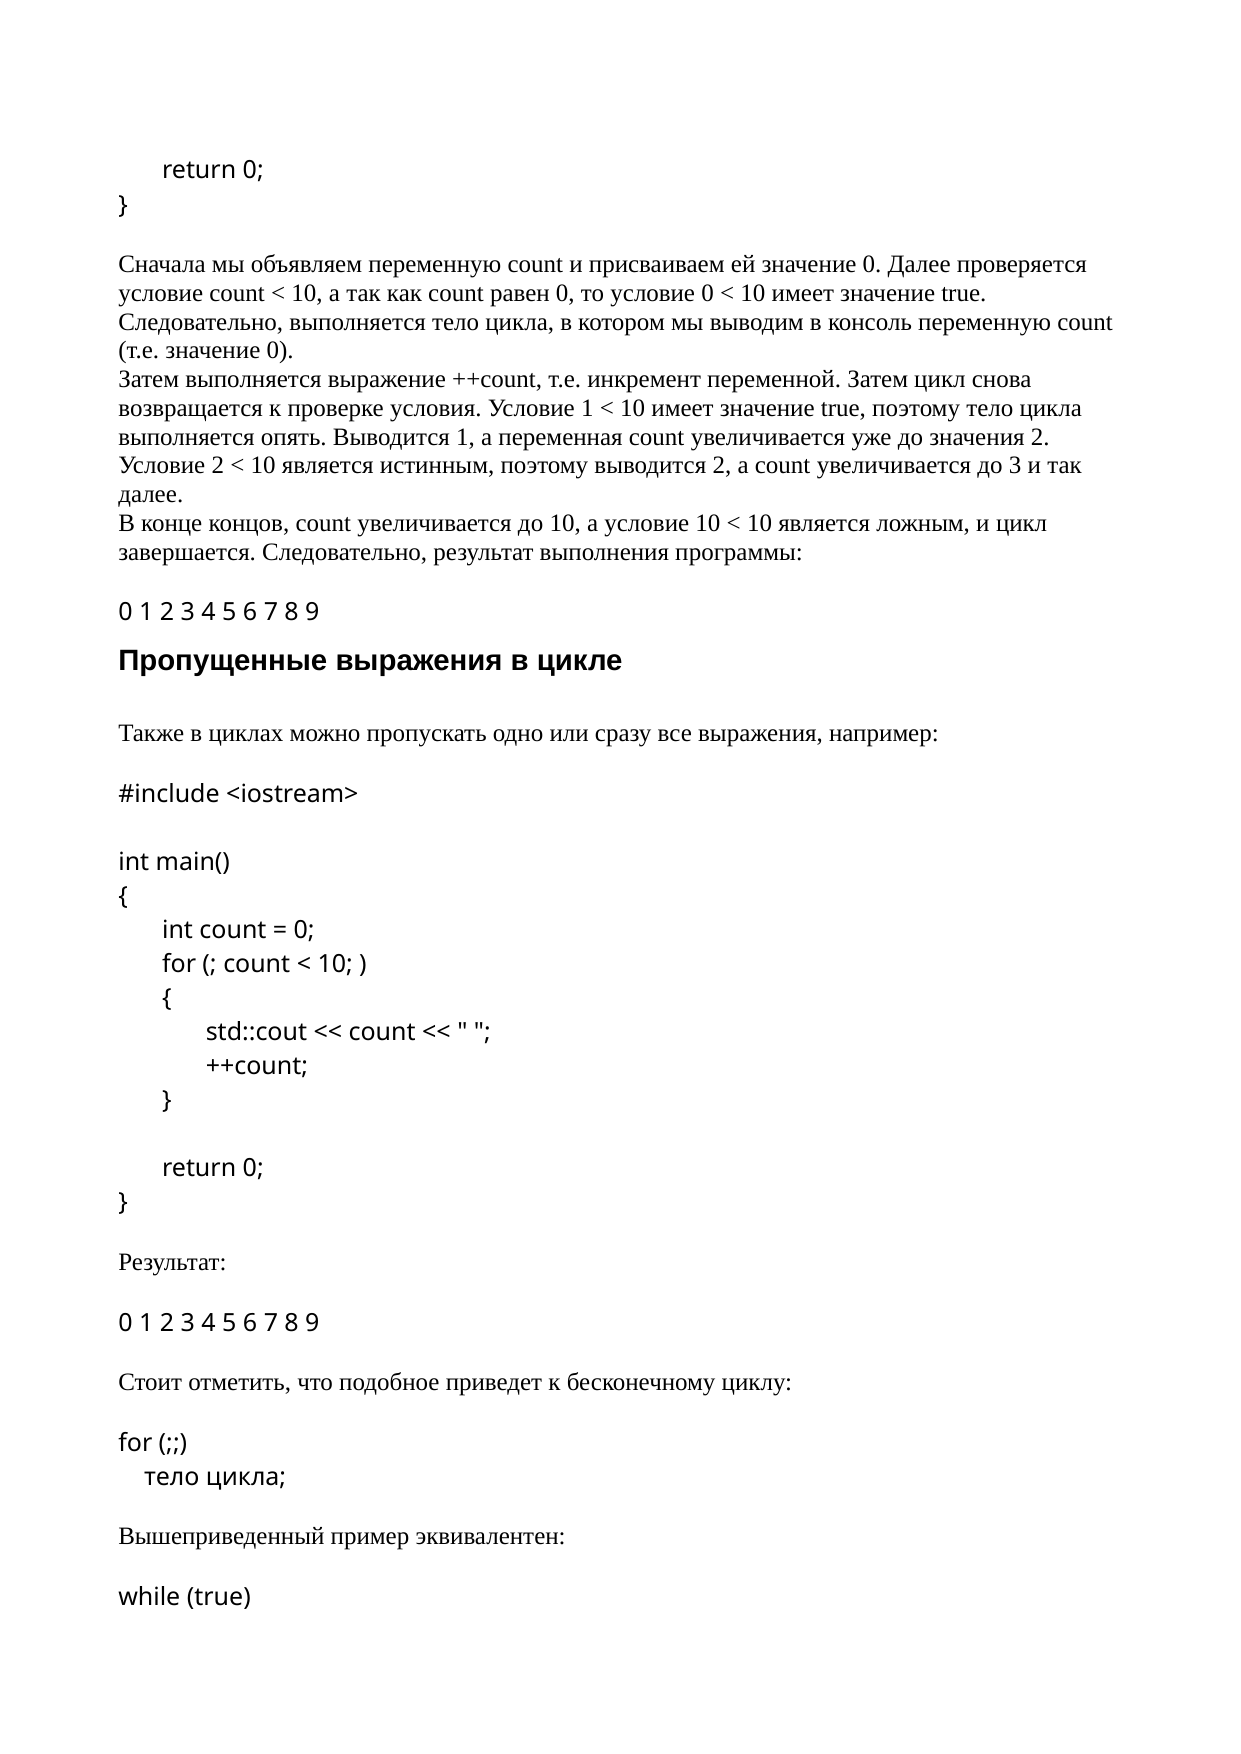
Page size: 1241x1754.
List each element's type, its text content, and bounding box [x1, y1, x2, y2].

text 0 1 2 3 4 5 6 7 8 9 [118, 594, 1122, 628]
text int main() [118, 843, 1122, 877]
text } [118, 186, 1122, 220]
text Вышеприведенный пример эквивалентен: [118, 1521, 1122, 1550]
text } [118, 1082, 1122, 1116]
text for (; count < 10; ) [118, 946, 1122, 979]
text return 0; [118, 152, 1122, 186]
text return 0; [118, 1150, 1122, 1184]
subtitle Пропущенные выражения в цикле [118, 643, 1122, 676]
text #include <iostream> [118, 775, 1122, 809]
text { [118, 877, 1122, 911]
text Результат: [118, 1247, 1122, 1276]
text for (;;) [118, 1424, 1122, 1459]
text В конце концов, count увеличивается до 10, а условие 10 < 10 является ложным, и цикл завершается. Следовательно, результат выполнения программы: [118, 508, 1122, 565]
text тело цикла; [118, 1459, 1122, 1493]
text while (true) [118, 1579, 1122, 1613]
text Также в циклах можно пропускать одно или сразу все выражения, например: [118, 718, 1122, 746]
text Затем выполняется выражение ++count, т.е. инкремент переменной. Затем цикл снова возвращается к проверке условия. Условие 1 < 10 имеет значение true, поэтому тело цикла выполняется опять. Выводится 1, а переменная count увеличивается уже до значения 2. Условие 2 < 10 является истинным, поэтому выводится 2, а count увеличивается до 3 и так далее. [118, 364, 1122, 508]
text Стоит отметить, что подобное приведет к бесконечному циклу: [118, 1367, 1122, 1396]
text ++count; [118, 1048, 1122, 1082]
text std::cout << count << " "; [118, 1014, 1122, 1048]
text 0 1 2 3 4 5 6 7 8 9 [118, 1304, 1122, 1338]
text } [118, 1184, 1122, 1218]
text { [118, 979, 1122, 1014]
text Сначала мы объявляем переменную count и присваиваем ей значение 0. Далее проверяется условие count < 10, а так как count равен 0, то условие 0 < 10 имеет значение true. Следовательно, выполняется тело цикла, в котором мы выводим в консоль переменную count (т.е. значение 0). [118, 249, 1122, 364]
text int count = 0; [118, 911, 1122, 946]
